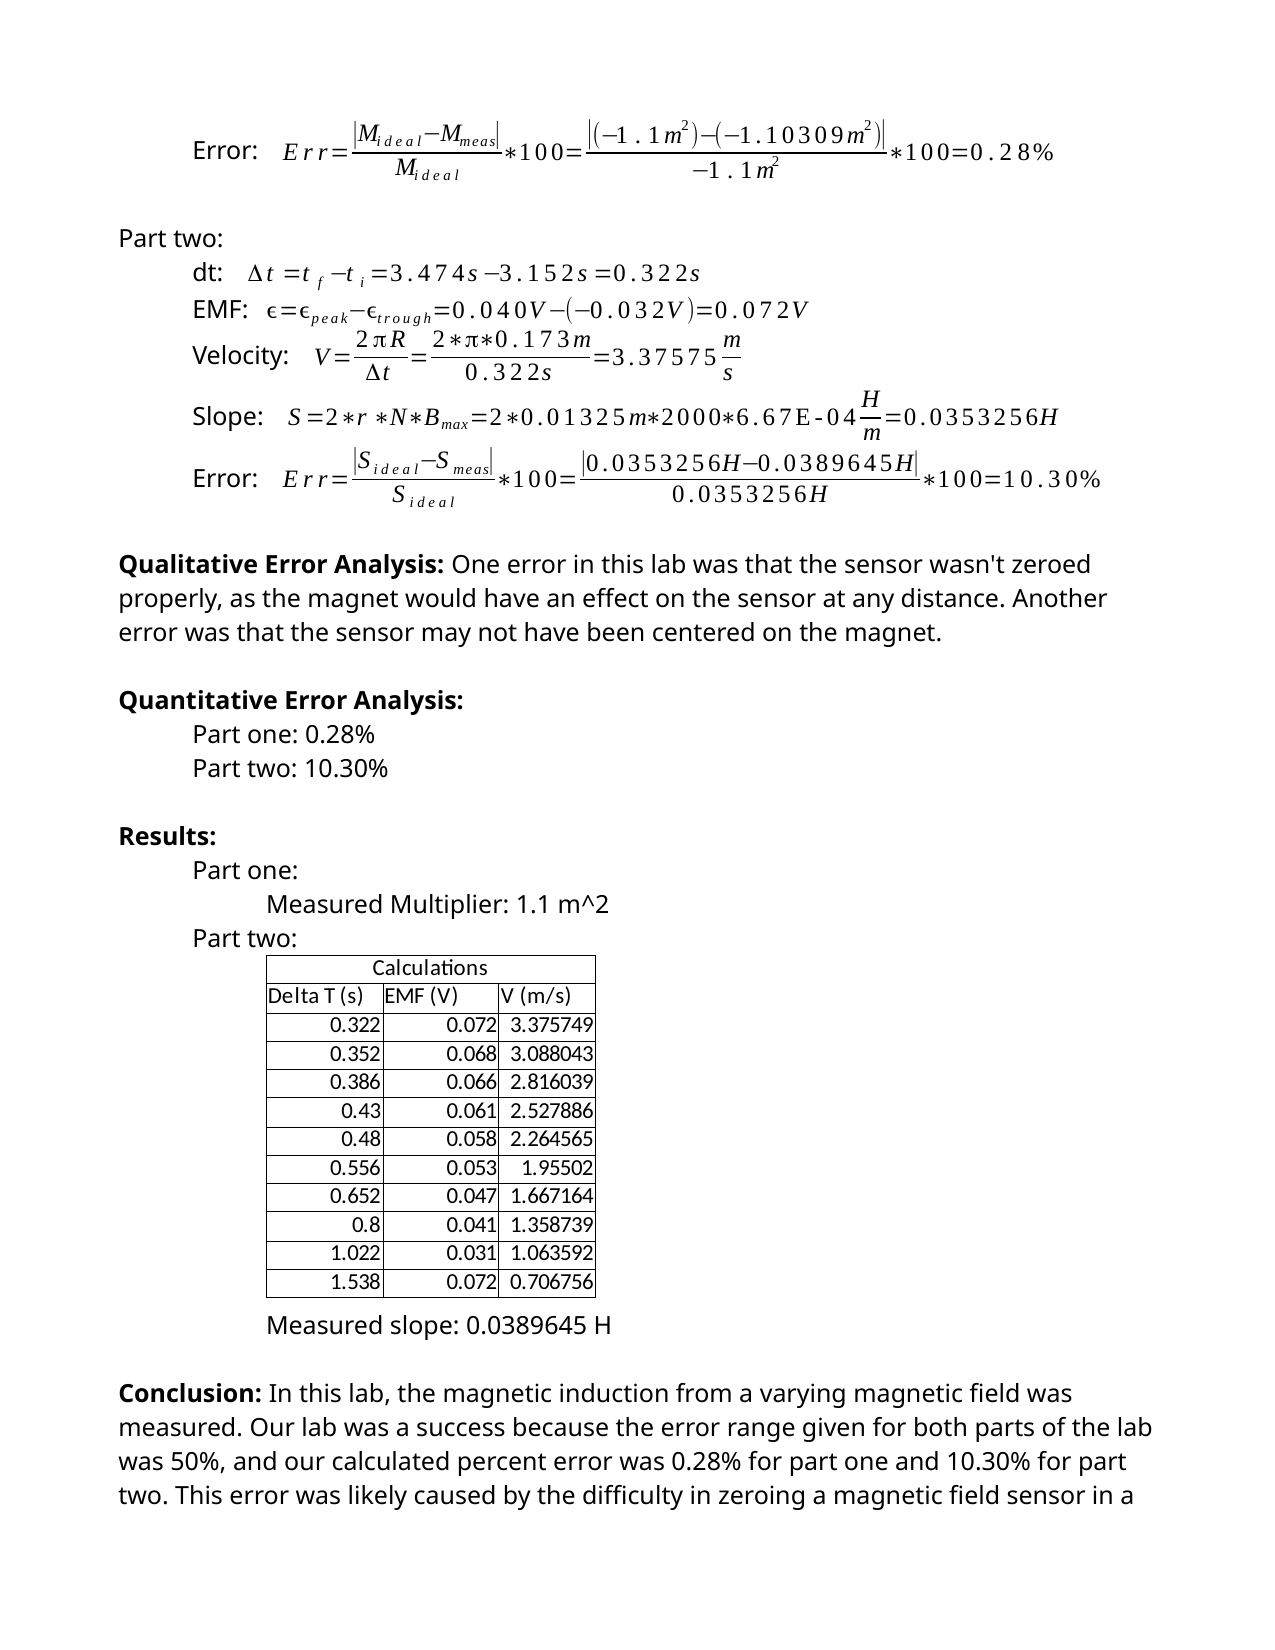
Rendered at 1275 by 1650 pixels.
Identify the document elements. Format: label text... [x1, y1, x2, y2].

text Error: [118, 118, 1157, 187]
text Measured Multiplier: 1.1 m^2 [118, 887, 1157, 921]
text Error: [118, 448, 1157, 512]
text Quantitative Error Analysis: [118, 683, 1157, 717]
text Part one: 0.28% [118, 717, 1157, 751]
text EMF: [118, 291, 1157, 327]
text Qualitative Error Analysis: One error in this lab was that the sensor wasn't zeroed properly, as the magnet would have an effect on the sensor at any distance. Another error was that the sensor may not have been centered on the magnet. [118, 546, 1157, 649]
text Part two: 10.30% [118, 751, 1157, 785]
text dt: [118, 255, 1157, 291]
text Velocity: [118, 327, 1157, 388]
text Part two: [118, 221, 1157, 255]
text Part one: [118, 853, 1157, 887]
text Part two: [118, 921, 1157, 955]
text Conclusion: In this lab, the magnetic induction from a varying magnetic field was measured. Our lab was a success because the error range given for both parts of the lab was 50%, and our calculated percent error was 0.28% for part one and 10.30% for part two. This error was likely caused by the difficulty in zeroing a magnetic field sensor in a [118, 1376, 1157, 1512]
text Slope: [118, 388, 1157, 448]
text Measured slope: 0.0389645 H [118, 1308, 1157, 1342]
text Results: [118, 819, 1157, 853]
